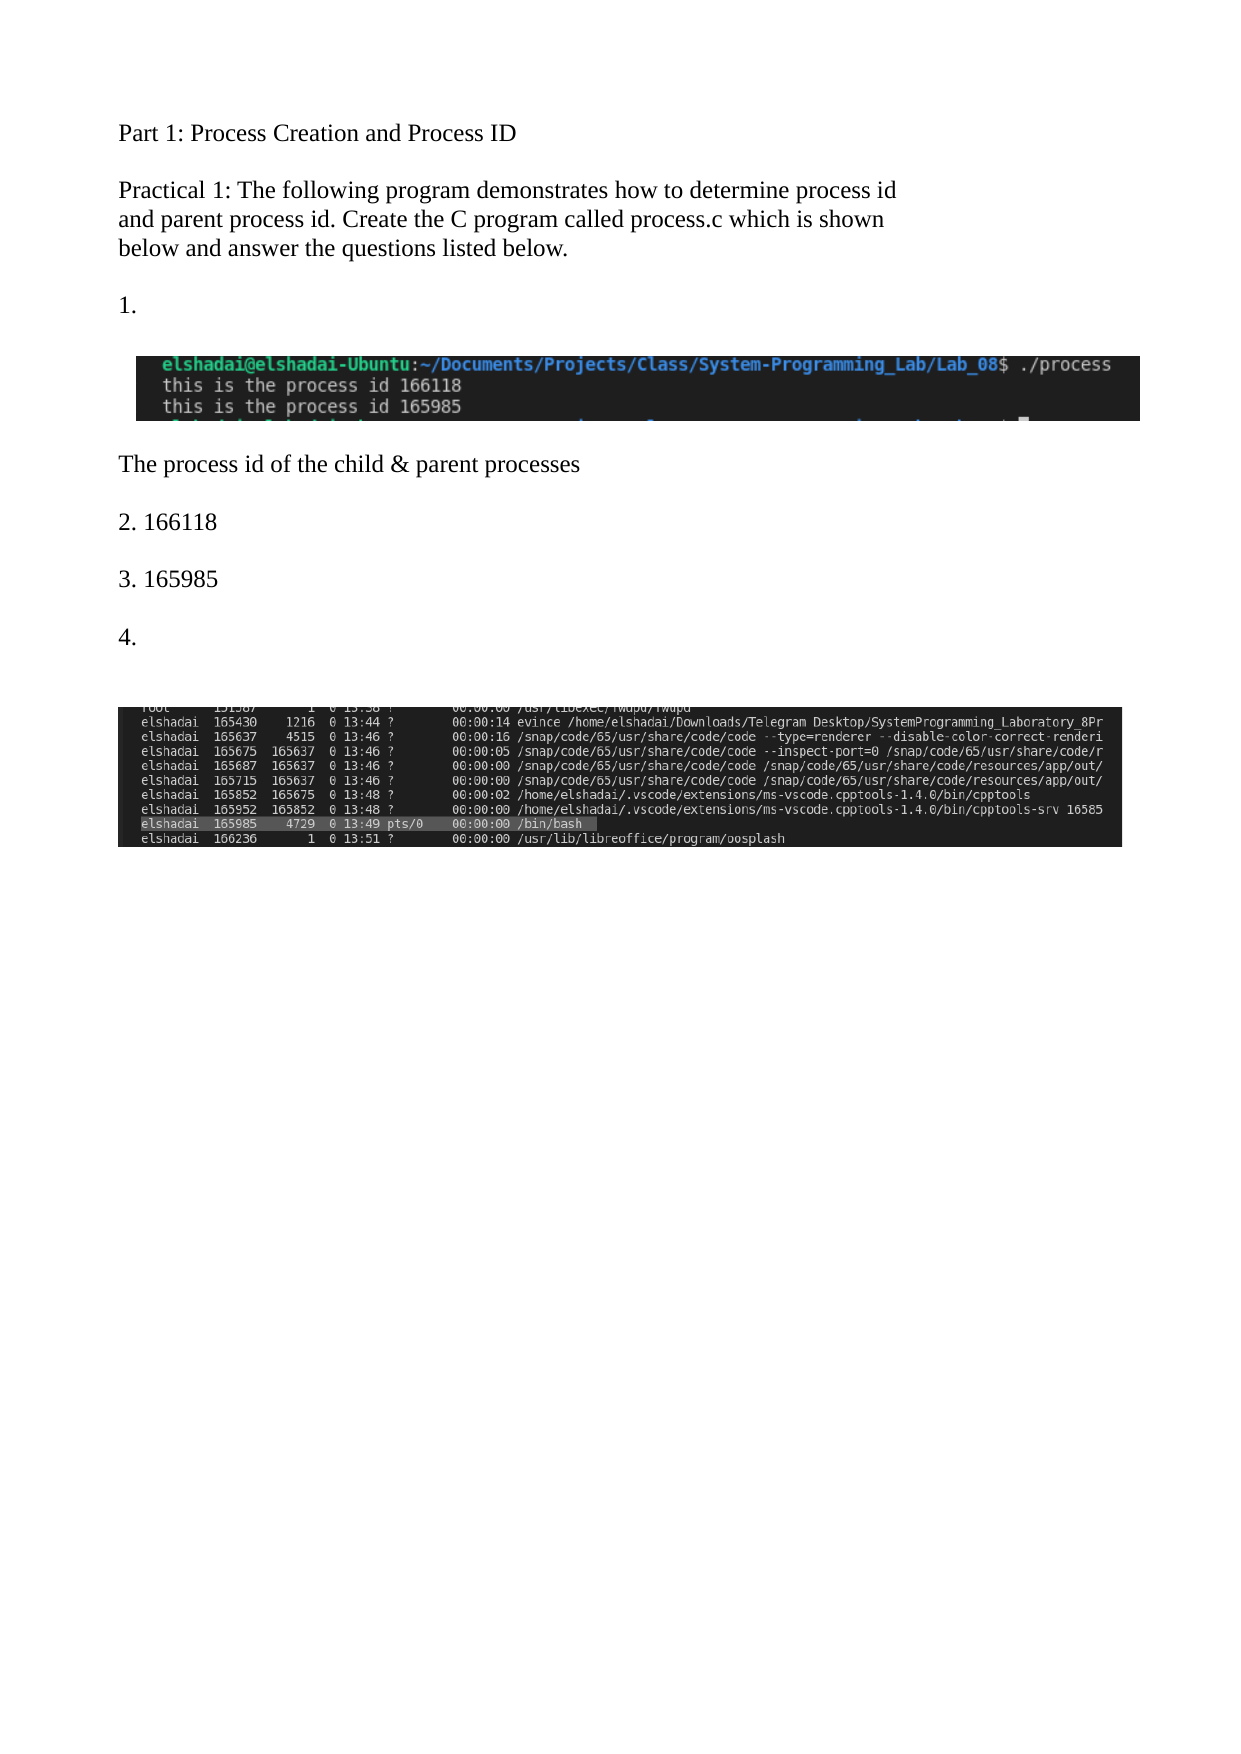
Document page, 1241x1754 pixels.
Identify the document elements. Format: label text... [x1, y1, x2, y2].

text and parent process id. Create the C program called process.c which is shown [118, 204, 1122, 233]
text Practical 1: The following program demonstrates how to determine process id [118, 176, 1122, 204]
text The process id of the child & parent processes [118, 449, 1122, 478]
text 1. [118, 291, 1122, 319]
text 2. 166118 [118, 507, 1122, 535]
picture [136, 356, 1140, 421]
picture [118, 707, 1123, 847]
text 3. 165985 [118, 564, 1122, 593]
text Part 1: Process Creation and Process ID [118, 118, 1122, 147]
text 4. [118, 622, 1122, 650]
text below and answer the questions listed below. [118, 233, 1122, 262]
